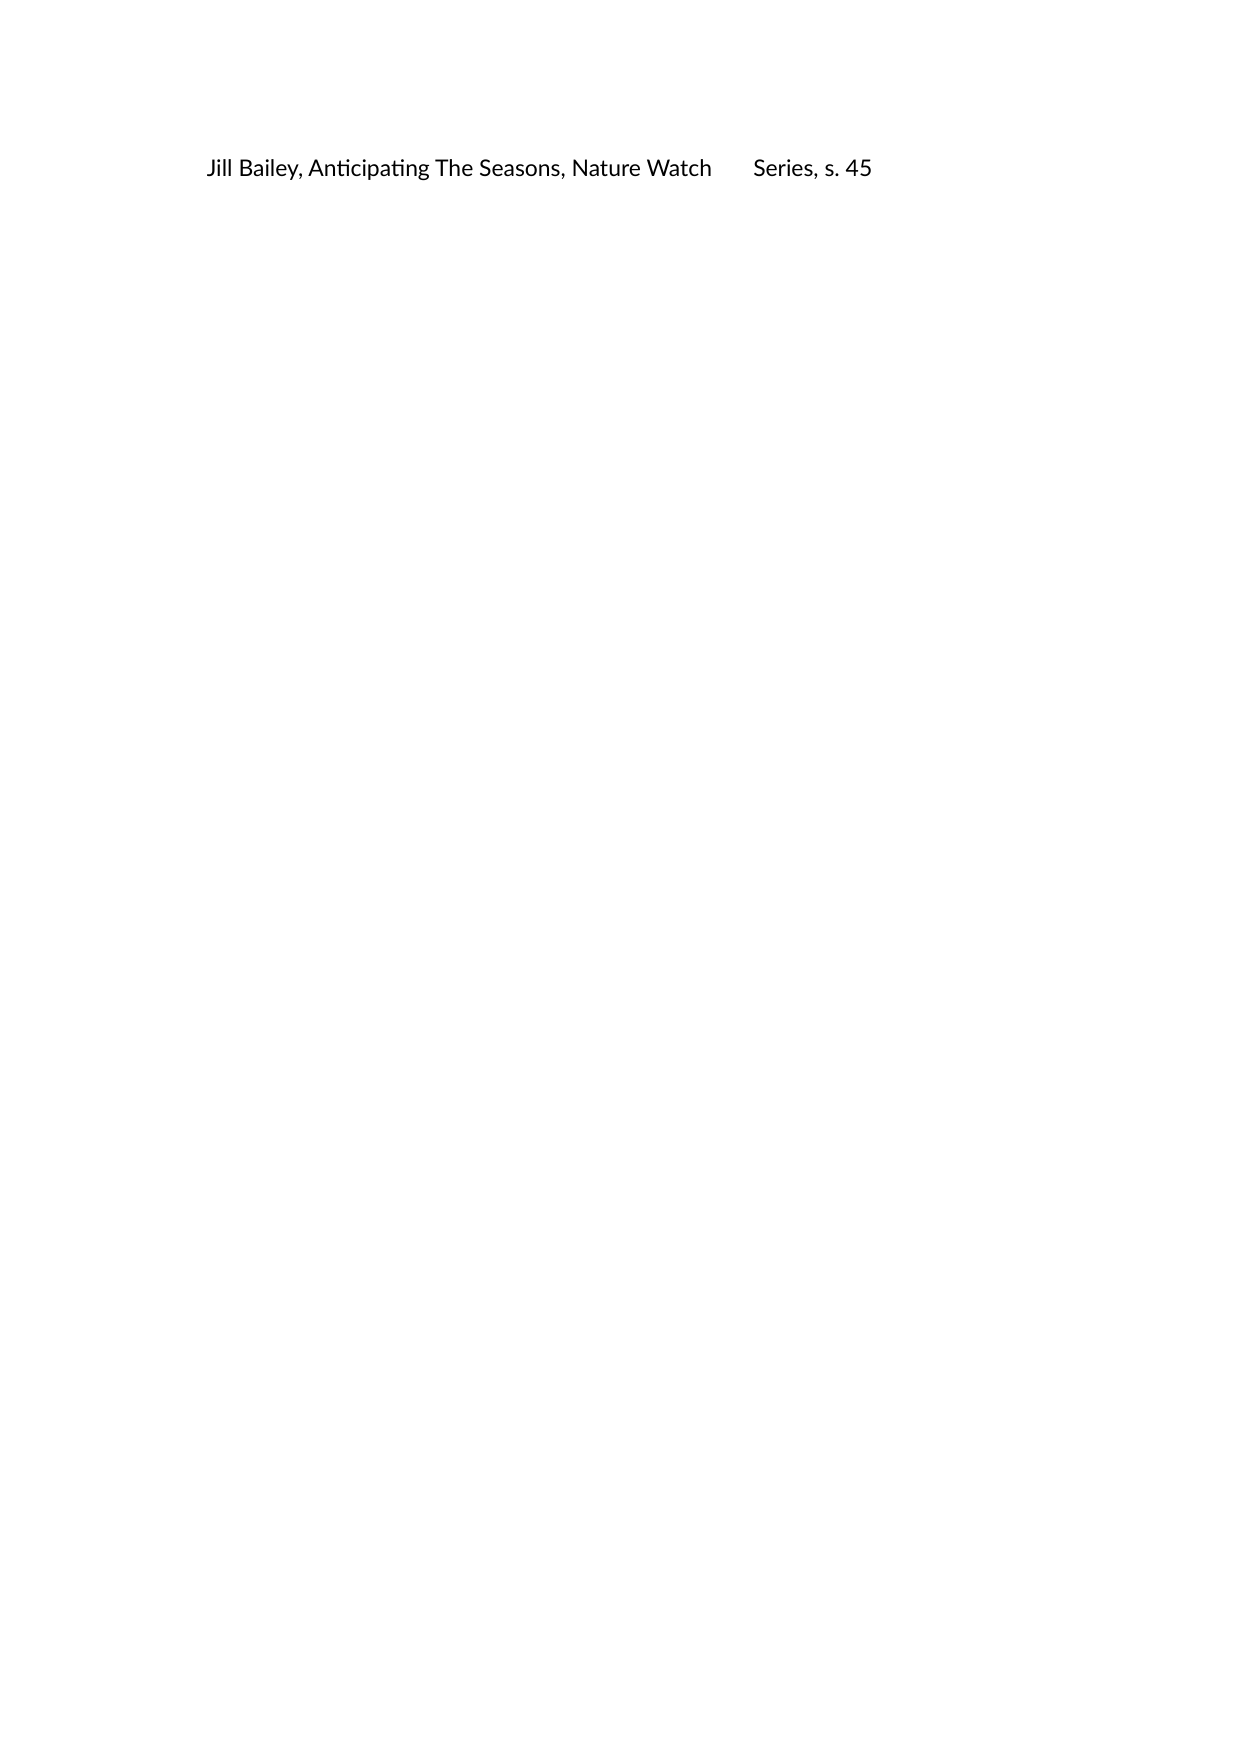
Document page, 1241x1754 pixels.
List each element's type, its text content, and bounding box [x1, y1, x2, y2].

text Jill Bailey, Anticipating The Seasons, Nature Watch Series, s. 45 [148, 148, 1093, 183]
